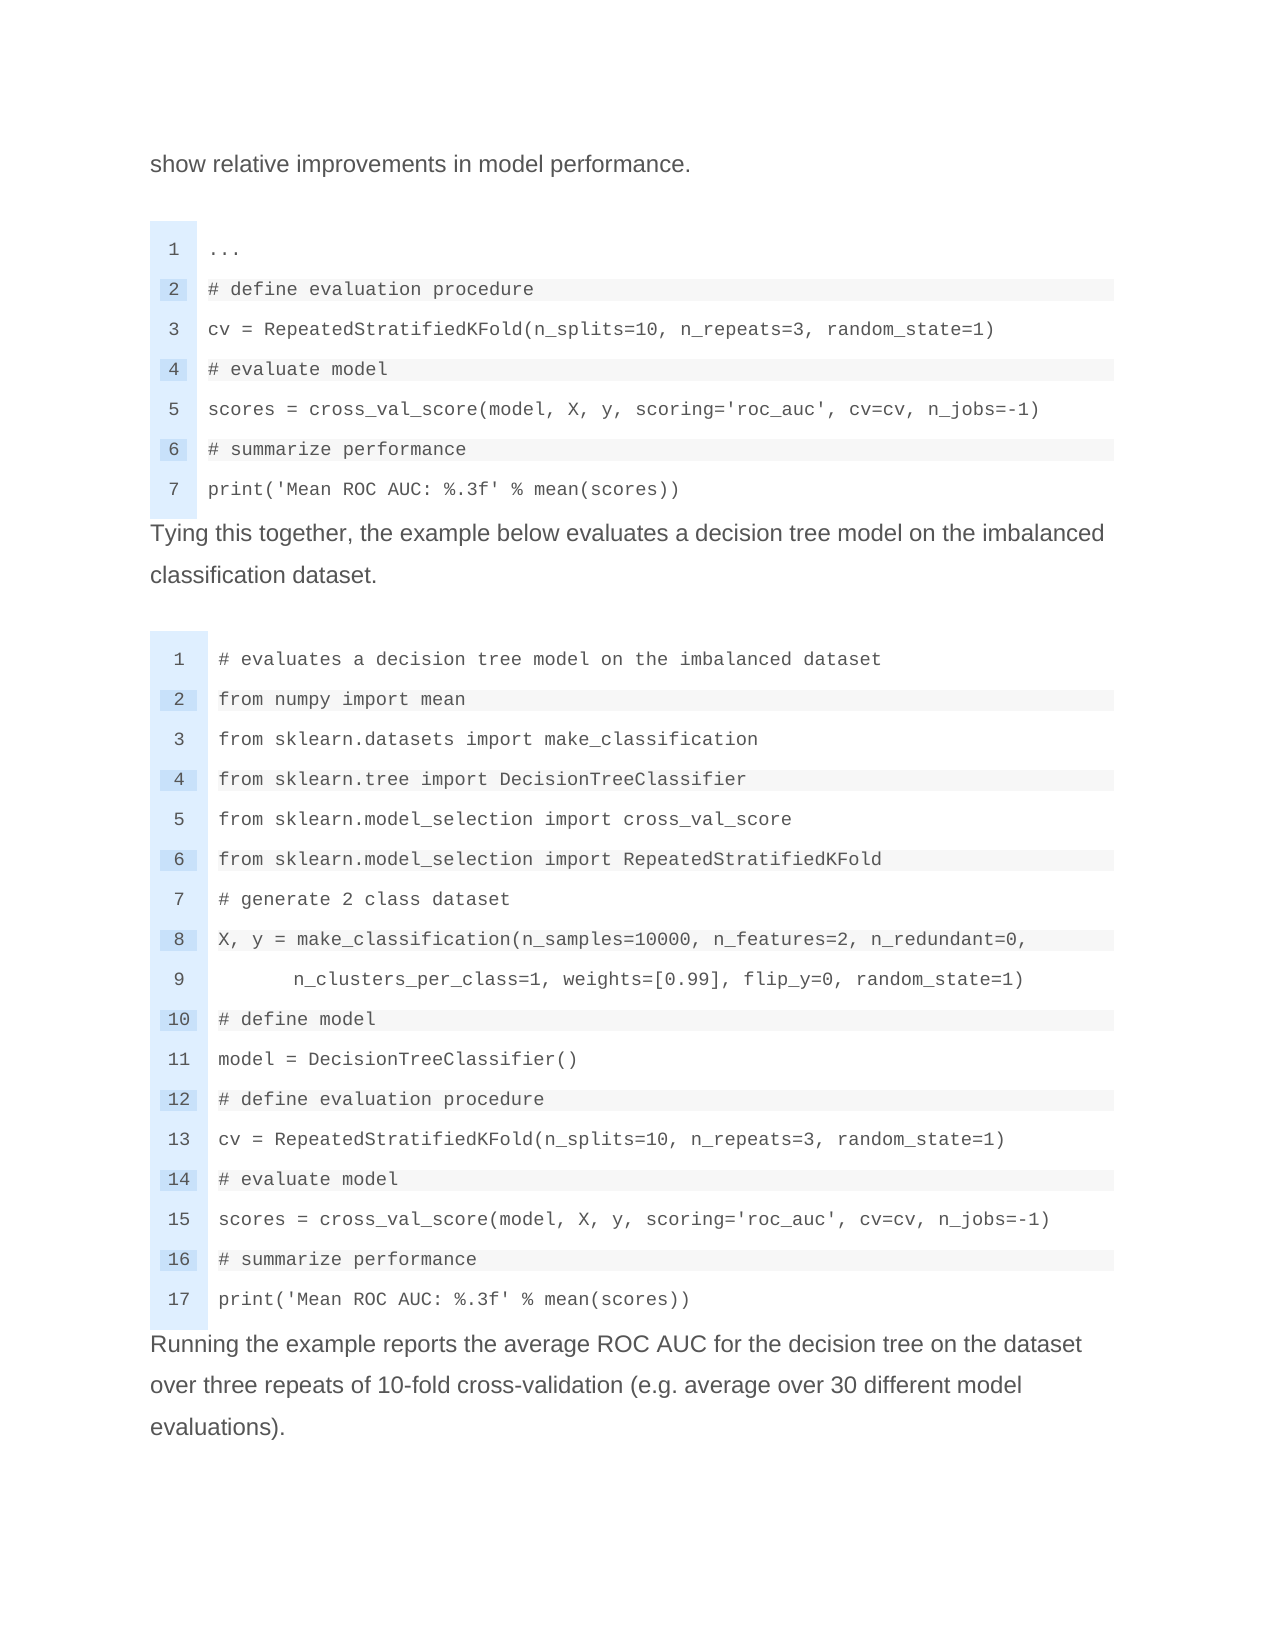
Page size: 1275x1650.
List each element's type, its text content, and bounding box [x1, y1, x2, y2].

text Running the example reports the average ROC AUC for the decision tree on the dataset over three repeats of 10-fold cross-validation (e.g. average over 30 different model evaluations). [150, 1330, 1125, 1440]
text Tying this together, the example below evaluates a decision tree model on the imbalanced classification dataset. [150, 519, 1125, 588]
table_header ... # define evaluation procedure cv = RepeatedStratifiedKFold(n_splits=10, n_repeats=3, random_state=1) # evaluate model scores = cross_val_score(model, X, y, scoring='roc_auc', cv=cv, n_jobs=-1) # summarize performance print('Mean ROC AUC: %.3f' % mean(scores)) [197, 221, 1125, 519]
table_header 1 2 3 4 5 6 7 [150, 221, 197, 519]
table_header 1 2 3 4 5 6 7 8 9 10 11 12 13 14 15 16 17 [150, 631, 208, 1330]
text show relative improvements in model performance. [150, 150, 1125, 178]
table_header # evaluates a decision tree model on the imbalanced dataset from numpy import mean from sklearn.datasets import make_classification from sklearn.tree import DecisionTreeClassifier from sklearn.model_selection import cross_val_score from sklearn.model_selection import RepeatedStratifiedKFold # generate 2 class dataset X, y = make_classification(n_samples=10000, n_features=2, n_redundant=0, n_clusters_per_class=1, weights=[0.99], flip_y=0, random_state=1) # define model model = DecisionTreeClassifier() # define evaluation procedure cv = RepeatedStratifiedKFold(n_splits=10, n_repeats=3, random_state=1) # evaluate model scores = cross_val_score(model, X, y, scoring='roc_auc', cv=cv, n_jobs=-1) # summarize performance print('Mean ROC AUC: %.3f' % mean(scores)) [208, 631, 1125, 1330]
